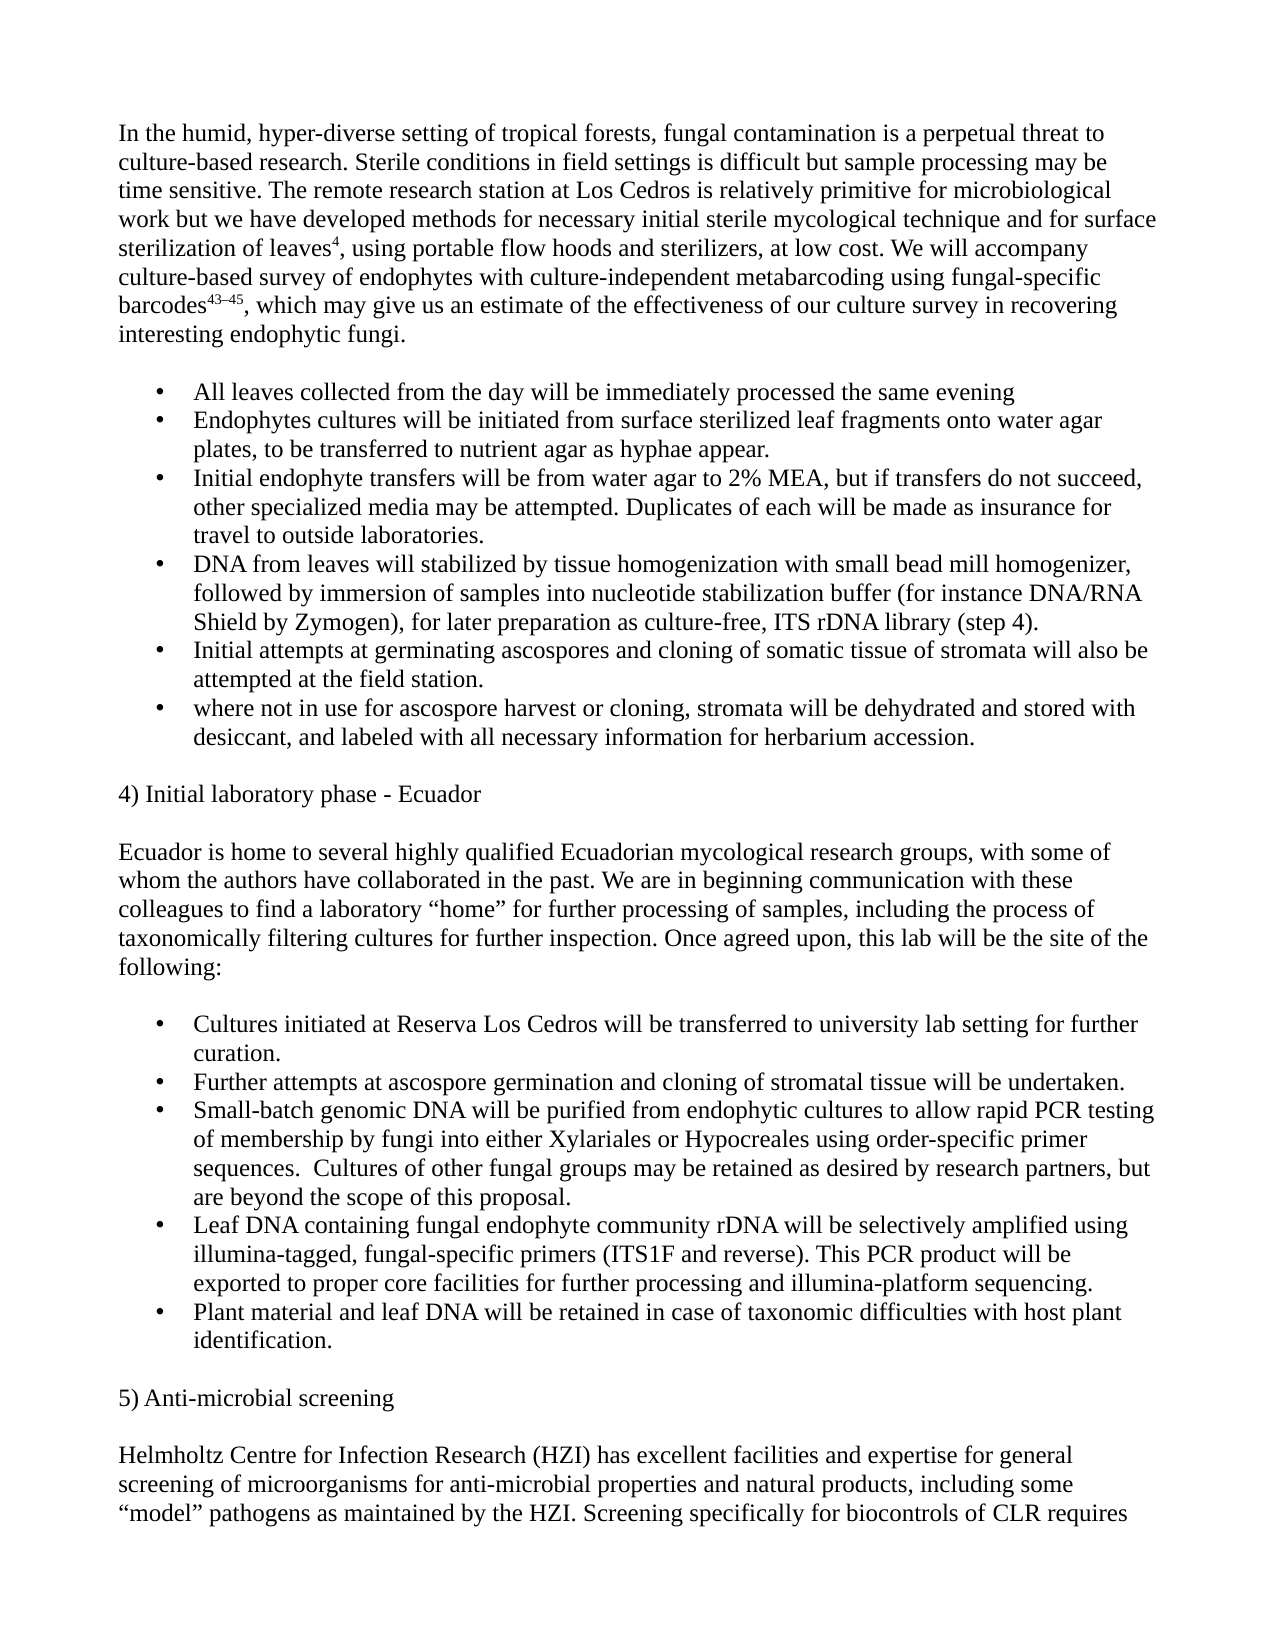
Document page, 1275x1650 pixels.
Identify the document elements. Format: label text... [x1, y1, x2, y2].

list Leaf DNA containing fungal endophyte community rDNA will be selectively amplified using illumina-tagged, fungal-specific primers (ITS1F and reverse). This PCR product will be exported to proper core facilities for further processing and illumina-platform sequencing. [156, 1211, 1157, 1297]
text 4) Initial laboratory phase - Ecuador [118, 779, 1157, 808]
list Small-batch genomic DNA will be purified from endophytic cultures to allow rapid PCR testing of membership by fungi into either Xylariales or Hypocreales using order-specific primer sequences. Cultures of other fungal groups may be retained as desired by research partners, but are beyond the scope of this proposal. [156, 1096, 1157, 1211]
list where not in use for ascospore harvest or cloning, stromata will be dehydrated and stored with desiccant, and labeled with all necessary information for herbarium accession. [156, 693, 1157, 751]
text 5) Anti-microbial screening [118, 1383, 1157, 1412]
text In the humid, hyper-diverse setting of tropical forests, fungal contamination is a perpetual threat to culture-based research. Sterile conditions in field settings is difficult but sample processing may be time sensitive. The remote research station at Los Cedros is relatively primitive for microbiological work but we have developed methods for necessary initial sterile mycological technique and for surface sterilization of leaves4, using portable flow hoods and sterilizers, at low cost. We will accompany culture-based survey of endophytes with culture-independent metabarcoding using fungal-specific barcodes43–45, which may give us an estimate of the effectiveness of our culture survey in recovering interesting endophytic fungi. [118, 118, 1157, 348]
list All leaves collected from the day will be immediately processed the same evening [156, 377, 1157, 406]
list Cultures initiated at Reserva Los Cedros will be transferred to university lab setting for further curation. [156, 1009, 1157, 1067]
list Initial attempts at germinating ascospores and cloning of somatic tissue of stromata will also be attempted at the field station. [156, 636, 1157, 693]
text Ecuador is home to several highly qualified Ecuadorian mycological research groups, with some of whom the authors have collaborated in the past. We are in beginning communication with these colleagues to find a laboratory “home” for further processing of samples, including the process of taxonomically filtering cultures for further inspection. Once agreed upon, this lab will be the site of the following: [118, 837, 1157, 981]
list Plant material and leaf DNA will be retained in case of taxonomic difficulties with host plant identification. [156, 1297, 1157, 1354]
list Further attempts at ascospore germination and cloning of stromatal tissue will be undertaken. [156, 1067, 1157, 1096]
list DNA from leaves will stabilized by tissue homogenization with small bead mill homogenizer, followed by immersion of samples into nucleotide stabilization buffer (for instance DNA/RNA Shield by Zymogen), for later preparation as culture-free, ITS rDNA library (step 4). [156, 549, 1157, 636]
text Helmholtz Centre for Infection Research (HZI) has excellent facilities and expertise for general screening of microorganisms for anti-microbial properties and natural products, including some “model” pathogens as maintained by the HZI. Screening specifically for biocontrols of CLR requires [118, 1441, 1157, 1527]
list Endophytes cultures will be initiated from surface sterilized leaf fragments onto water agar plates, to be transferred to nutrient agar as hyphae appear. [156, 406, 1157, 463]
list Initial endophyte transfers will be from water agar to 2% MEA, but if transfers do not succeed, other specialized media may be attempted. Duplicates of each will be made as insurance for travel to outside laboratories. [156, 463, 1157, 549]
